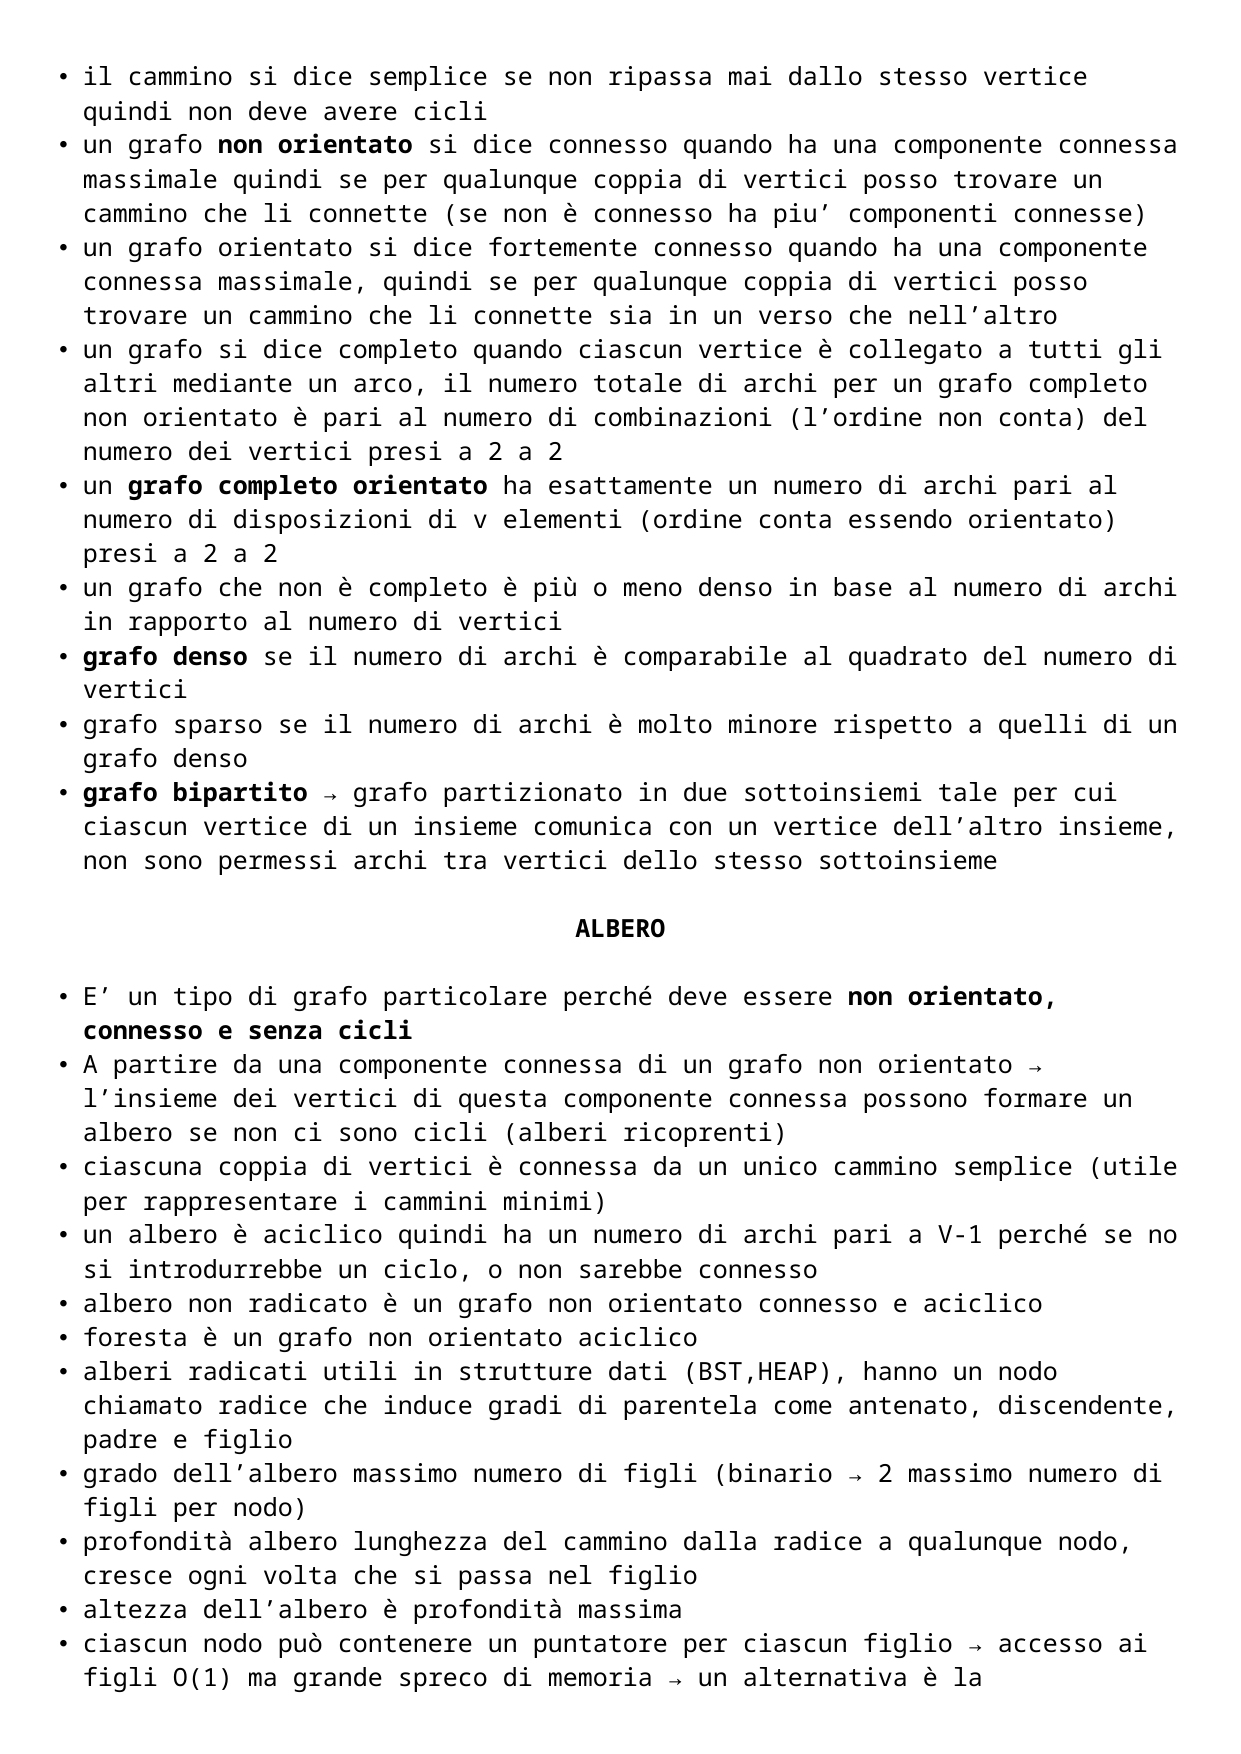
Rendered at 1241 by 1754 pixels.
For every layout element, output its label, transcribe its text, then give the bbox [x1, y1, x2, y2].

list E’ un tipo di grafo particolare perché deve essere non orientato, connesso e senza cicli [59, 979, 1181, 1047]
list alberi radicati utili in strutture dati (BST,HEAP), hanno un nodo chiamato radice che induce gradi di parentela come antenato, discendente, padre e figlio [59, 1353, 1181, 1456]
list albero non radicato è un grafo non orientato connesso e aciclico [59, 1285, 1181, 1319]
list grafo denso se il numero di archi è comparabile al quadrato del numero di vertici [59, 638, 1181, 706]
list un albero è aciclico quindi ha un numero di archi pari a V-1 perché se no si introdurrebbe un ciclo, o non sarebbe connesso [59, 1217, 1181, 1285]
list grafo bipartito → grafo partizionato in due sottoinsiemi tale per cui ciascun vertice di un insieme comunica con un vertice dell’altro insieme, non sono permessi archi tra vertici dello stesso sottoinsieme [59, 774, 1181, 877]
list un grafo completo orientato ha esattamente un numero di archi pari al numero di disposizioni di v elementi (ordine conta essendo orientato) presi a 2 a 2 [59, 468, 1181, 570]
list ciascun nodo può contenere un puntatore per ciascun figlio → accesso ai figli O(1) ma grande spreco di memoria → un alternativa è la [59, 1626, 1181, 1694]
list foresta è un grafo non orientato aciclico [59, 1319, 1181, 1353]
list ciascuna coppia di vertici è connessa da un unico cammino semplice (utile per rappresentare i cammini minimi) [59, 1149, 1181, 1217]
list il cammino si dice semplice se non ripassa mai dallo stesso vertice quindi non deve avere cicli [59, 59, 1181, 127]
list profondità albero lunghezza del cammino dalla radice a qualunque nodo, cresce ogni volta che si passa nel figlio [59, 1524, 1181, 1592]
text ALBERO [59, 911, 1181, 945]
list grado dell’albero massimo numero di figli (binario → 2 massimo numero di figli per nodo) [59, 1456, 1181, 1524]
list un grafo che non è completo è più o meno denso in base al numero di archi in rapporto al numero di vertici [59, 570, 1181, 638]
list altezza dell’albero è profondità massima [59, 1592, 1181, 1626]
list un grafo orientato si dice fortemente connesso quando ha una componente connessa massimale, quindi se per qualunque coppia di vertici posso trovare un cammino che li connette sia in un verso che nell’altro [59, 229, 1181, 332]
list un grafo si dice completo quando ciascun vertice è collegato a tutti gli altri mediante un arco, il numero totale di archi per un grafo completo non orientato è pari al numero di combinazioni (l’ordine non conta) del numero dei vertici presi a 2 a 2 [59, 332, 1181, 468]
list A partire da una componente connessa di un grafo non orientato → l’insieme dei vertici di questa componente connessa possono formare un albero se non ci sono cicli (alberi ricoprenti) [59, 1047, 1181, 1149]
list grafo sparso se il numero di archi è molto minore rispetto a quelli di un grafo denso [59, 706, 1181, 774]
list un grafo non orientato si dice connesso quando ha una componente connessa massimale quindi se per qualunque coppia di vertici posso trovare un cammino che li connette (se non è connesso ha piu’ componenti connesse) [59, 127, 1181, 229]
